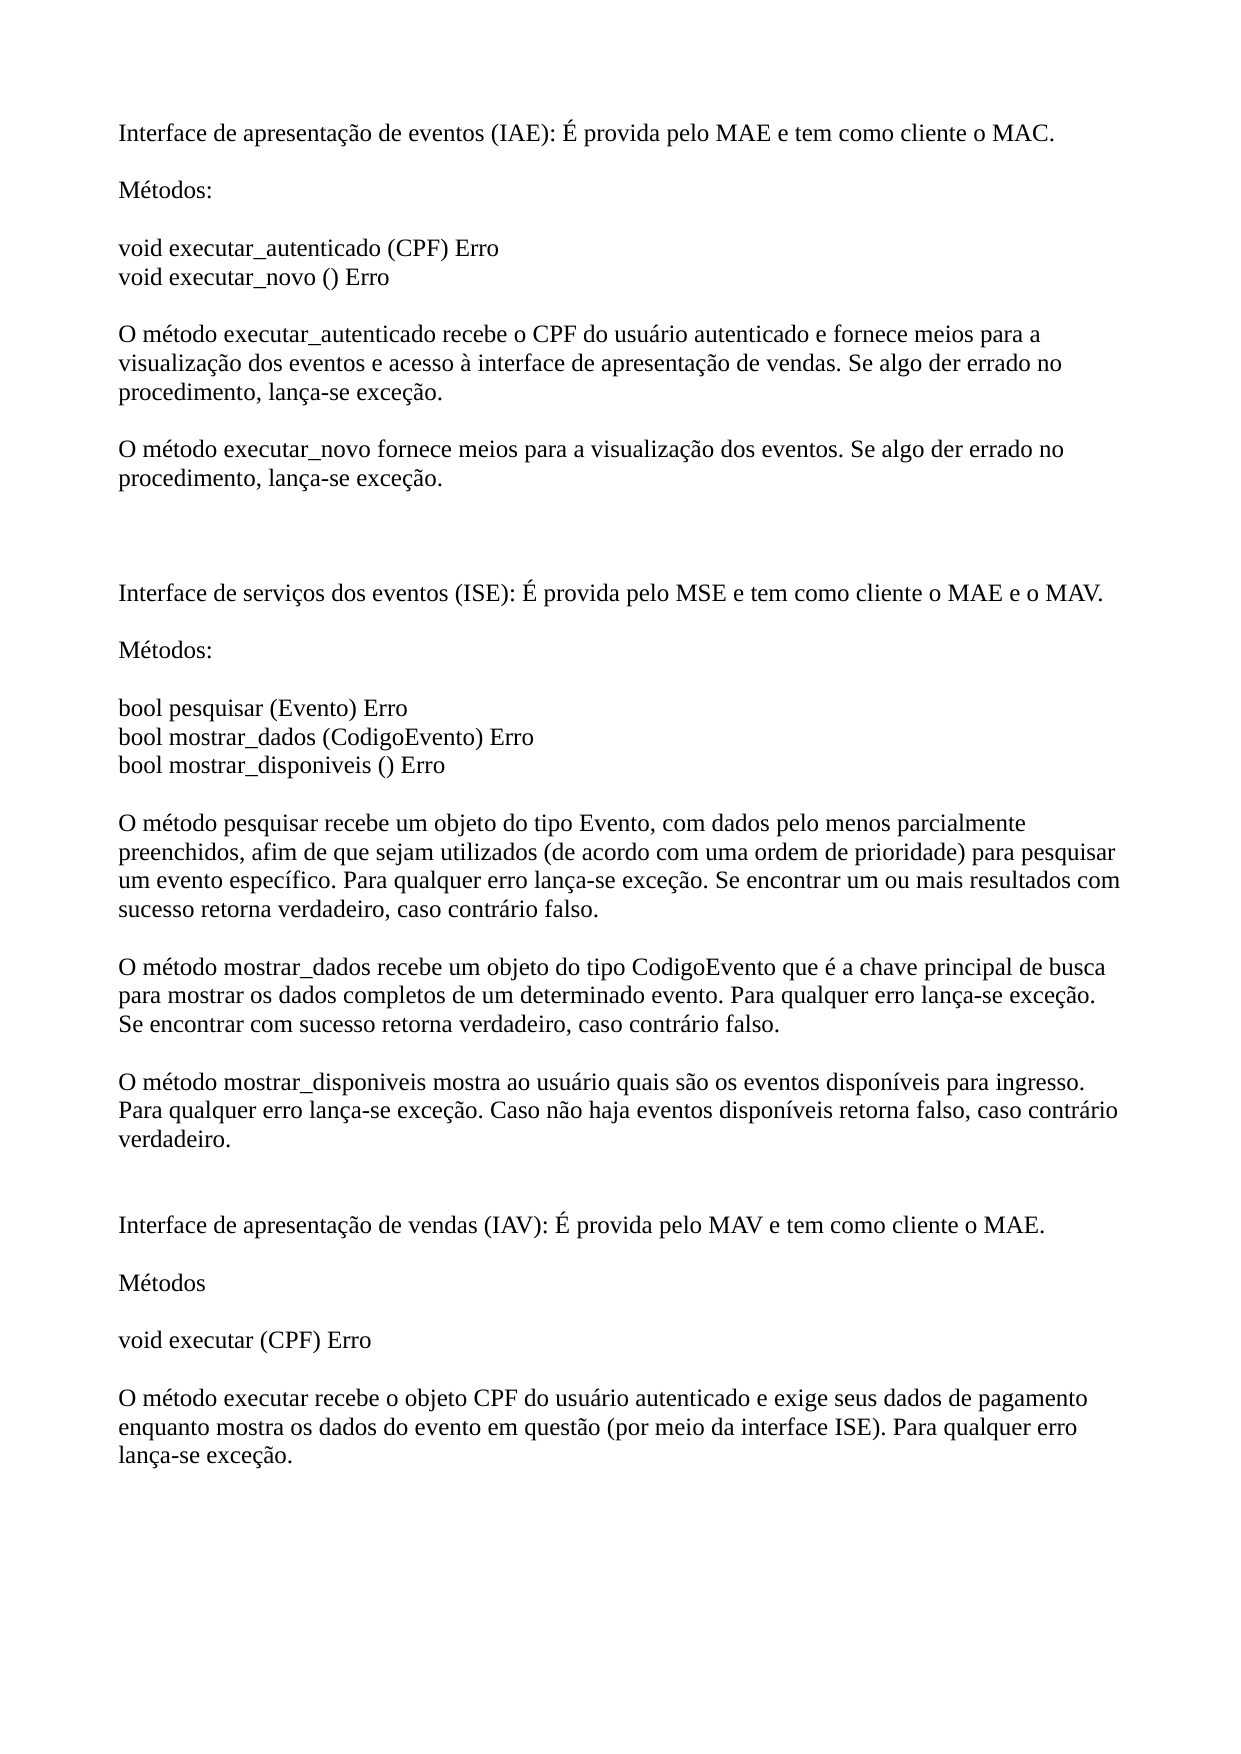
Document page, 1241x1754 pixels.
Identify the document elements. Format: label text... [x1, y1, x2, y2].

text Métodos: [118, 636, 1122, 664]
text bool pesquisar (Evento) Erro [118, 693, 1122, 722]
text void executar_autenticado (CPF) Erro [118, 233, 1122, 262]
text O método mostrar_dados recebe um objeto do tipo CodigoEvento que é a chave principal de busca para mostrar os dados completos de um determinado evento. Para qualquer erro lança-se exceção. Se encontrar com sucesso retorna verdadeiro, caso contrário falso. [118, 952, 1122, 1038]
text void executar (CPF) Erro [118, 1326, 1122, 1354]
text Métodos: [118, 176, 1122, 204]
text O método mostrar_disponiveis mostra ao usuário quais são os eventos disponíveis para ingresso. Para qualquer erro lança-se exceção. Caso não haja eventos disponíveis retorna falso, caso contrário verdadeiro. [118, 1067, 1122, 1153]
text Interface de apresentação de vendas (IAV): É provida pelo MAV e tem como cliente o MAE. [118, 1211, 1122, 1239]
text Métodos [118, 1268, 1122, 1297]
text O método executar_autenticado recebe o CPF do usuário autenticado e fornece meios para a visualização dos eventos e acesso à interface de apresentação de vendas. Se algo der errado no procedimento, lança-se exceção. [118, 319, 1122, 406]
text bool mostrar_dados (CodigoEvento) Erro [118, 722, 1122, 751]
text O método executar_novo fornece meios para a visualização dos eventos. Se algo der errado no procedimento, lança-se exceção. [118, 434, 1122, 492]
text Interface de serviços dos eventos (ISE): É provida pelo MSE e tem como cliente o MAE e o MAV. [118, 578, 1122, 607]
text void executar_novo () Erro [118, 262, 1122, 291]
text O método executar recebe o objeto CPF do usuário autenticado e exige seus dados de pagamento enquanto mostra os dados do evento em questão (por meio da interface ISE). Para qualquer erro lança-se exceção. [118, 1383, 1122, 1469]
text O método pesquisar recebe um objeto do tipo Evento, com dados pelo menos parcialmente preenchidos, afim de que sejam utilizados (de acordo com uma ordem de prioridade) para pesquisar um evento específico. Para qualquer erro lança-se exceção. Se encontrar um ou mais resultados com sucesso retorna verdadeiro, caso contrário falso. [118, 808, 1122, 923]
text bool mostrar_disponiveis () Erro [118, 751, 1122, 779]
text Interface de apresentação de eventos (IAE): É provida pelo MAE e tem como cliente o MAC. [118, 118, 1122, 147]
